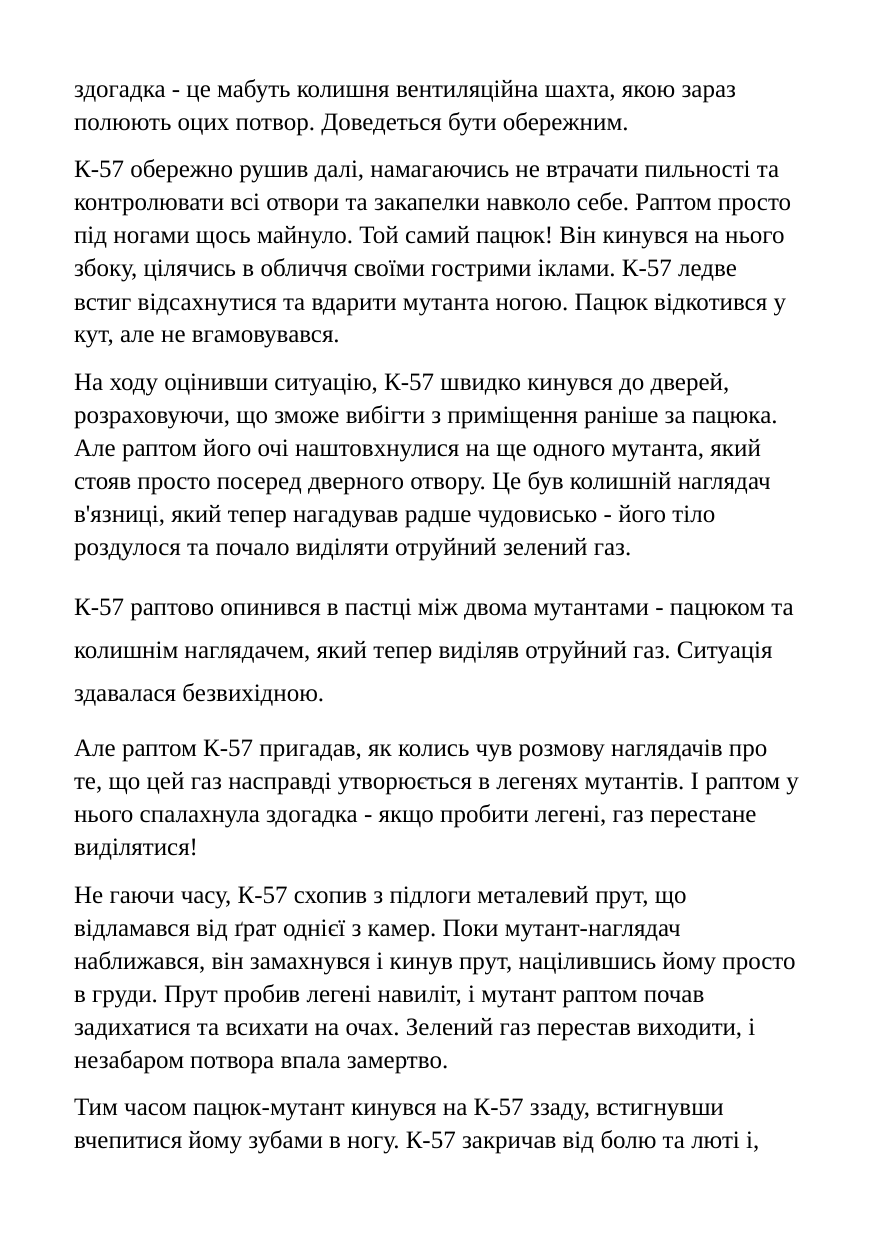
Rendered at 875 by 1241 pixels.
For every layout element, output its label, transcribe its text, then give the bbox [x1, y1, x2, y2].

text Тим часом пацюк-мутант кинувся на К-57 ззаду, встигнувши вчепитися йому зубами в ногу. К-57 закричав від болю та люті і, [74, 1092, 800, 1154]
text Не гаючи часу, К-57 схопив з підлоги металевий прут, що відламався від ґрат однієї з камер. Поки мутант-наглядач наближався, він замахнувся і кинув прут, націлившись йому просто в груди. Прут пробив легені навиліт, і мутант раптом почав задихатися та всихати на очах. Зелений газ перестав виходити, і незабаром потвора впала замертво. [74, 880, 800, 1073]
text На ходу оцінивши ситуацію, К-57 швидко кинувся до дверей, розраховуючи, що зможе вибігти з приміщення раніше за пацюка. Але раптом його очі наштовхнулися на ще одного мутанта, який стояв просто посеред дверного отвору. Це був колишній наглядач в'язниці, який тепер нагадував радше чудовисько - його тіло роздулося та почало виділяти отруйний зелений газ. [74, 367, 800, 561]
text Але раптом К-57 пригадав, як колись чув розмову наглядачів про те, що цей газ насправді утворюється в легенях мутантів. І раптом у нього спалахнула здогадка - якщо пробити легені, газ перестане виділятися! [74, 733, 800, 861]
text К-57 раптово опинився в пастці між двома мутантами - пацюком та колишнім наглядачем, який тепер виділяв отруйний газ. Ситуація здавалася безвихідною. [74, 592, 800, 707]
text здогадка - це мабуть колишня вентиляційна шахта, якою зараз полюють оцих потвор. Доведеться бути обережним. [74, 74, 800, 136]
text К-57 обережно рушив далі, намагаючись не втрачати пильності та контролювати всі отвори та закапелки навколо себе. Раптом просто під ногами щось майнуло. Той самий пацюк! Він кинувся на нього збоку, цілячись в обличчя своїми гострими іклами. К-57 ледве встиг відсахнутися та вдарити мутанта ногою. Пацюк відкотився у кут, але не вгамовувався. [74, 154, 800, 348]
